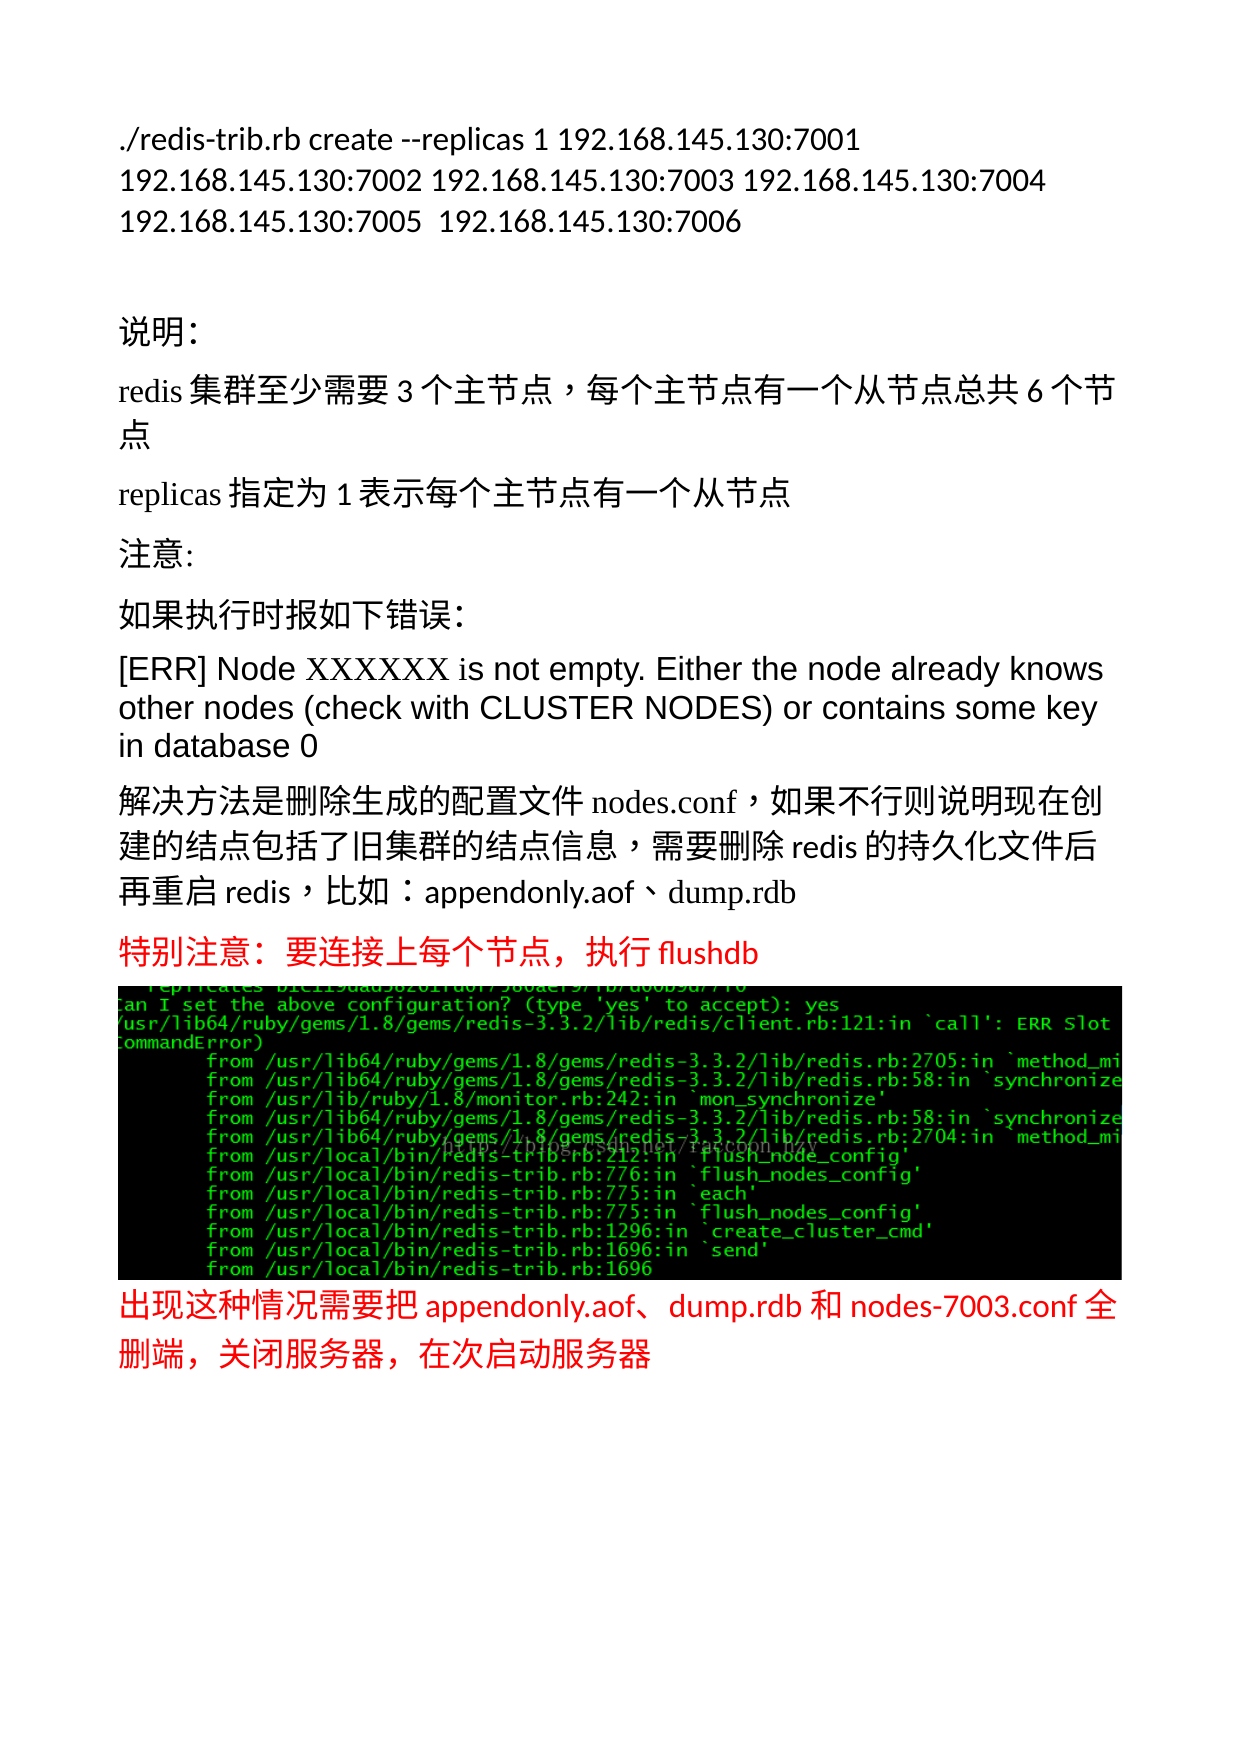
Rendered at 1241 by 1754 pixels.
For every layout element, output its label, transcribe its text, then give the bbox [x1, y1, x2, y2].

text replicas指定为1表示每个主节点有一个从节点 [118, 470, 1122, 516]
picture [118, 986, 1123, 1280]
text 如果执行时报如下错误： [118, 589, 1122, 637]
text 解决方法是删除生成的配置文件nodes.conf，如果不行则说明现在创建的结点包括了旧集群的结点信息，需要删除redis的持久化文件后再重启redis，比如：appendonly.aof、dump.rdb [118, 777, 1122, 914]
text redis集群至少需要3个主节点，每个主节点有一个从节点总共6个节点 [118, 367, 1122, 458]
text ./redis-trib.rb create --replicas 1 192.168.145.130:7001 192.168.145.130:7002 192.168.145.130:7003 192.168.145.130:7004 192.168.145.130:7005 192.168.145.130:7006 [118, 118, 1122, 240]
text 说明： [118, 306, 1122, 354]
text 注意: [118, 528, 1122, 576]
text 特别注意：要连接上每个节点，执行flushdb [118, 926, 1122, 974]
text 出现这种情况需要把appendonly.aof、dump.rdb 和nodes-7003.conf全删端，关闭服务器，在次启动服务器 [118, 1280, 1122, 1376]
text [ERR] Node XXXXXX is not empty. Either the node already knows other nodes (check with CLUSTER NODES) or contains some key in database 0 [118, 649, 1122, 765]
